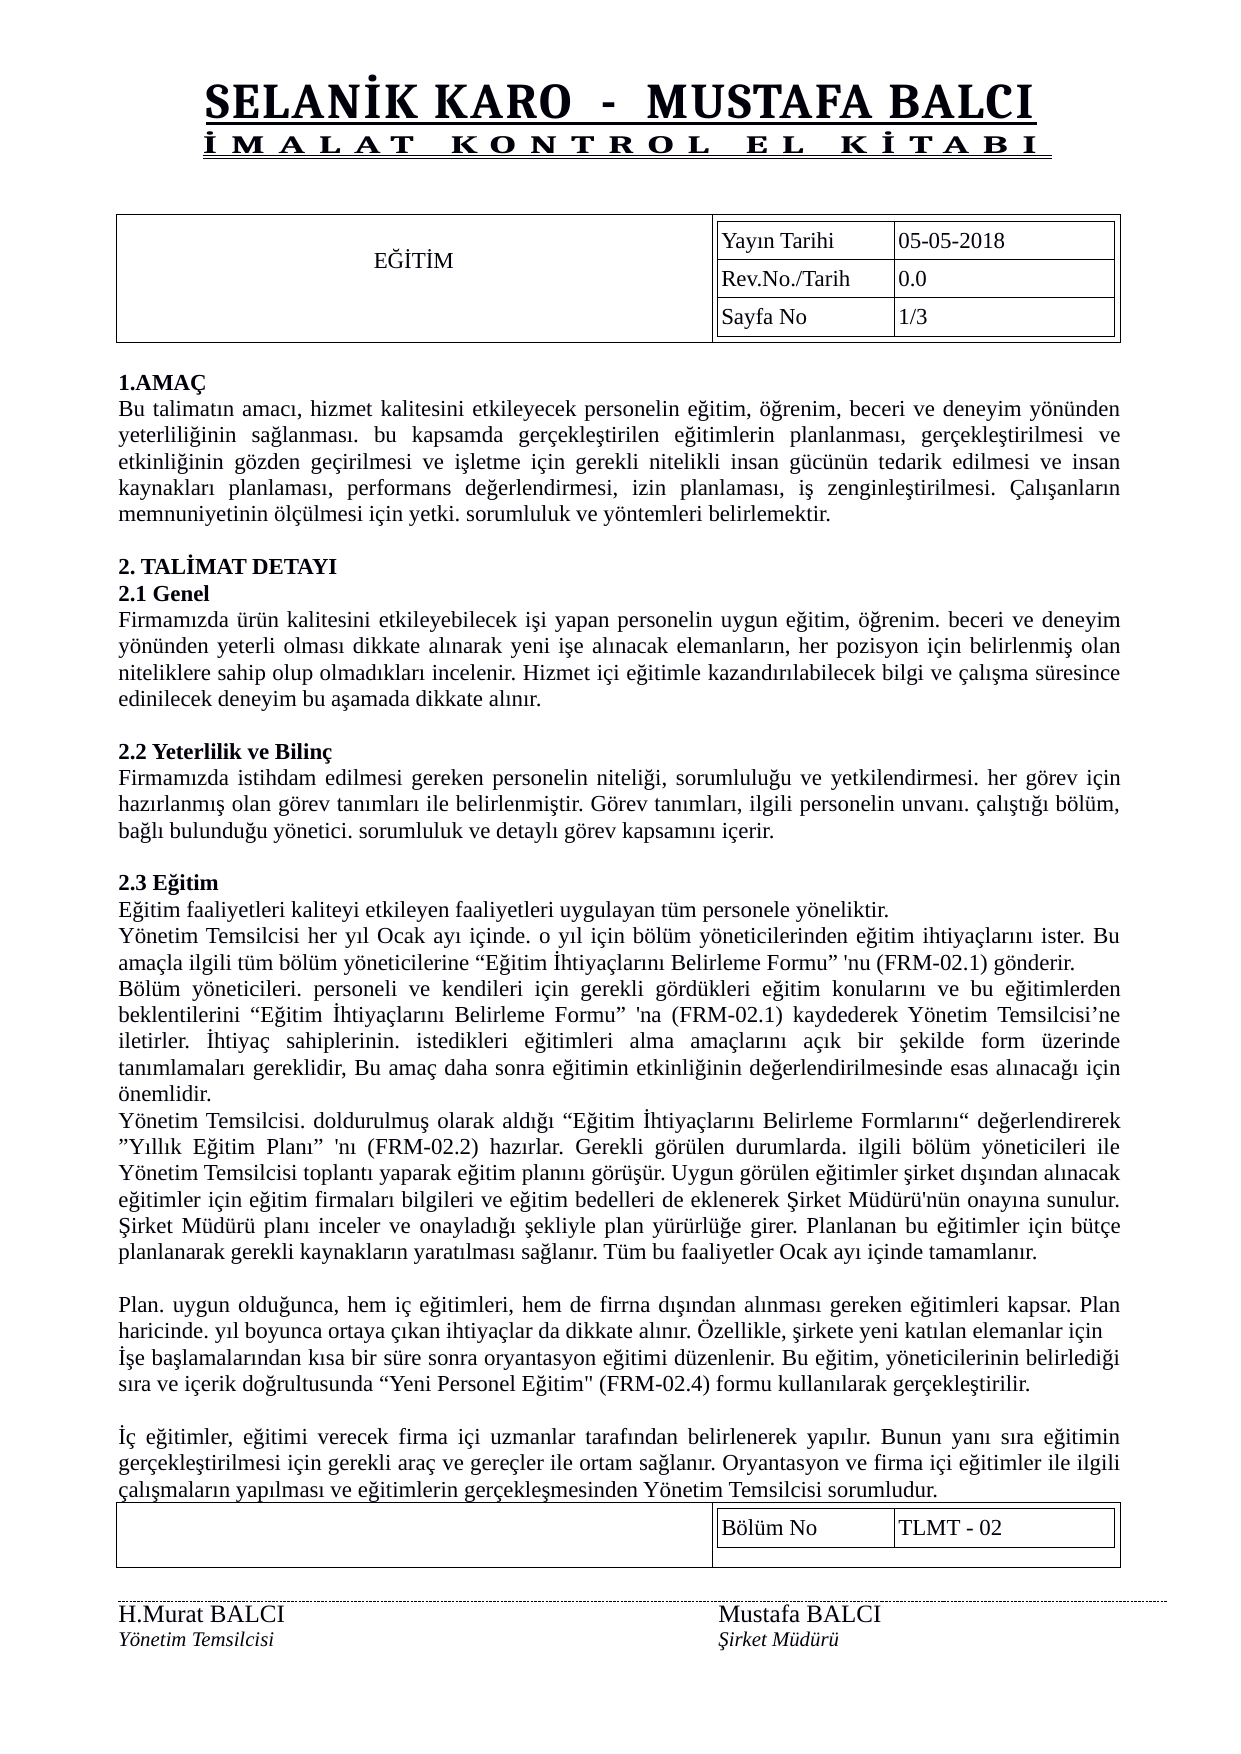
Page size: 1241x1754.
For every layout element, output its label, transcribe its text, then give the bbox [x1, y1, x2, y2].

text Bu talimatın amacı, hizmet kalitesini etkileyecek personelin eğitim, öğrenim, beceri ve deneyim yönünden yeterliliğinin sağlanması. bu kapsamda gerçekleştirilen eğitimlerin planlanması, gerçekleştirilmesi ve etkinliğinin gözden geçirilmesi ve işletme için gerekli nitelikli insan gücünün tedarik edilmesi ve insan kaynakları planlaması, performans değerlendirmesi, izin planlaması, iş zenginleştirilmesi. Çalışanların memnuniyetinin ölçülmesi için yetki. sorumluluk ve yöntemleri belirlemektir. [118, 395, 1122, 527]
text İç eğitimler, eğitimi verecek firma içi uzmanlar tarafından belirlenerek yapılır. Bunun yanı sıra eğitimin gerçekleştirilmesi için gerekli araç ve gereçler ile ortam sağlanır. Oryantasyon ve firma içi eğitimler ile ilgili çalışmaların yapılması ve eğitimlerin gerçekleşmesinden Yönetim Temsilcisi sorumludur. [118, 1423, 1122, 1502]
text Yönetim Temsilcisi. doldurulmuş olarak aldığı “Eğitim İhtiyaçlarını Belirleme Formlarını“ değerlendirerek ”Yıllık Eğitim Planı” 'nı (FRM-02.2) hazırlar. Gerekli görülen durumlarda. ilgili bölüm yöneticileri ile Yönetim Temsilcisi toplantı yaparak eğitim planını görüşür. Uygun görülen eğitimler şirket dışından alınacak eğitimler için eğitim firmaları bilgileri ve eğitim bedelleri de eklenerek Şirket Müdürü'nün onayına sunulur. Şirket Müdürü planı inceler ve onayladığı şekliyle plan yürürlüğe girer. Planlanan bu eğitimler için bütçe planlanarak gerekli kaynakların yaratılması sağlanır. Tüm bu faaliyetler Ocak ayı içinde tamamlanır. [118, 1107, 1122, 1265]
text Firmamızda istihdam edilmesi gereken personelin niteliği, sorumluluğu ve yetkilendirmesi. her görev için hazırlanmış olan görev tanımları ile belirlenmiştir. Görev tanımları, ilgili personelin unvanı. çalıştığı bölüm, bağlı bulunduğu yönetici. sorumluluk ve detaylı görev kapsamını içerir. [118, 764, 1122, 843]
table_cell 0.0 [895, 260, 1114, 297]
text İşe başlamalarından kısa bir süre sonra oryantasyon eğitimi düzenlenir. Bu eğitim, yöneticilerinin belirlediği sıra ve içerik doğrultusunda “Yeni Personel Eğitim" (FRM-02.4) formu kullanılarak gerçekleştirilir. [118, 1344, 1122, 1397]
table_header [713, 1503, 1120, 1567]
table_header [713, 215, 1120, 342]
text 2.2 Yeterlilik ve Bilinç [118, 738, 1122, 764]
table_cell Rev.No./Tarih [718, 260, 894, 297]
table_cell 05-05-2018 [895, 222, 1114, 259]
text Plan. uygun olduğunca, hem iç eğitimleri, hem de firrna dışından alınması gereken eğitimleri kapsar. Plan haricinde. yıl boyunca ortaya çıkan ihtiyaçlar da dikkate alınır. Özellikle, şirkete yeni katılan elemanlar için [118, 1291, 1122, 1344]
text 2.3 Eğitim [118, 869, 1122, 896]
text Firmamızda ürün kalitesini etkileyebilecek işi yapan personelin uygun eğitim, öğrenim. beceri ve deneyim yönünden yeterli olması dikkate alınarak yeni işe alınacak elemanların, her pozisyon için belirlenmiş olan niteliklere sahip olup olmadıkları incelenir. Hizmet içi eğitimle kazandırılabilecek bilgi ve çalışma süresince edinilecek deneyim bu aşamada dikkate alınır. [118, 606, 1122, 711]
table_header TLMT - 02 [895, 1509, 1114, 1547]
table_header Bölüm No [718, 1509, 894, 1547]
text 1.AMAÇ [118, 369, 1122, 395]
text Eğitim faaliyetleri kaliteyi etkileyen faaliyetleri uygulayan tüm personele yöneliktir. [118, 896, 1122, 922]
table_cell Sayfa No [718, 298, 894, 336]
text 2.1 Genel [118, 579, 1122, 606]
text 2. TALİMAT DETAYI [118, 553, 1122, 579]
text Bölüm yöneticileri. personeli ve kendileri için gerekli gördükleri eğitim konularını ve bu eğitimlerden beklentilerini “Eğitim İhtiyaçlarını Belirleme Formu” 'na (FRM-02.1) kaydederek Yönetim Temsilcisi’ne iletirler. İhtiyaç sahiplerinin. istedikleri eğitimleri alma amaçlarını açık bir şekilde form üzerinde tanımlamaları gereklidir, Bu amaç daha sonra eğitimin etkinliğinin değerlendirilmesinde esas alınacağı için önemlidir. [118, 975, 1122, 1107]
table_header [117, 1503, 712, 1567]
table_header EĞİTİM [117, 215, 712, 342]
text Yönetim Temsilcisi her yıl Ocak ayı içinde. o yıl için bölüm yöneticilerinden eğitim ihtiyaçlarını ister. Bu amaçla ilgili tüm bölüm yöneticilerine “Eğitim İhtiyaçlarını Belirleme Formu” 'nu (FRM-02.1) gönderir. [118, 922, 1122, 975]
table_cell Yayın Tarihi [718, 222, 894, 259]
table_cell 1/3 [895, 298, 1114, 336]
